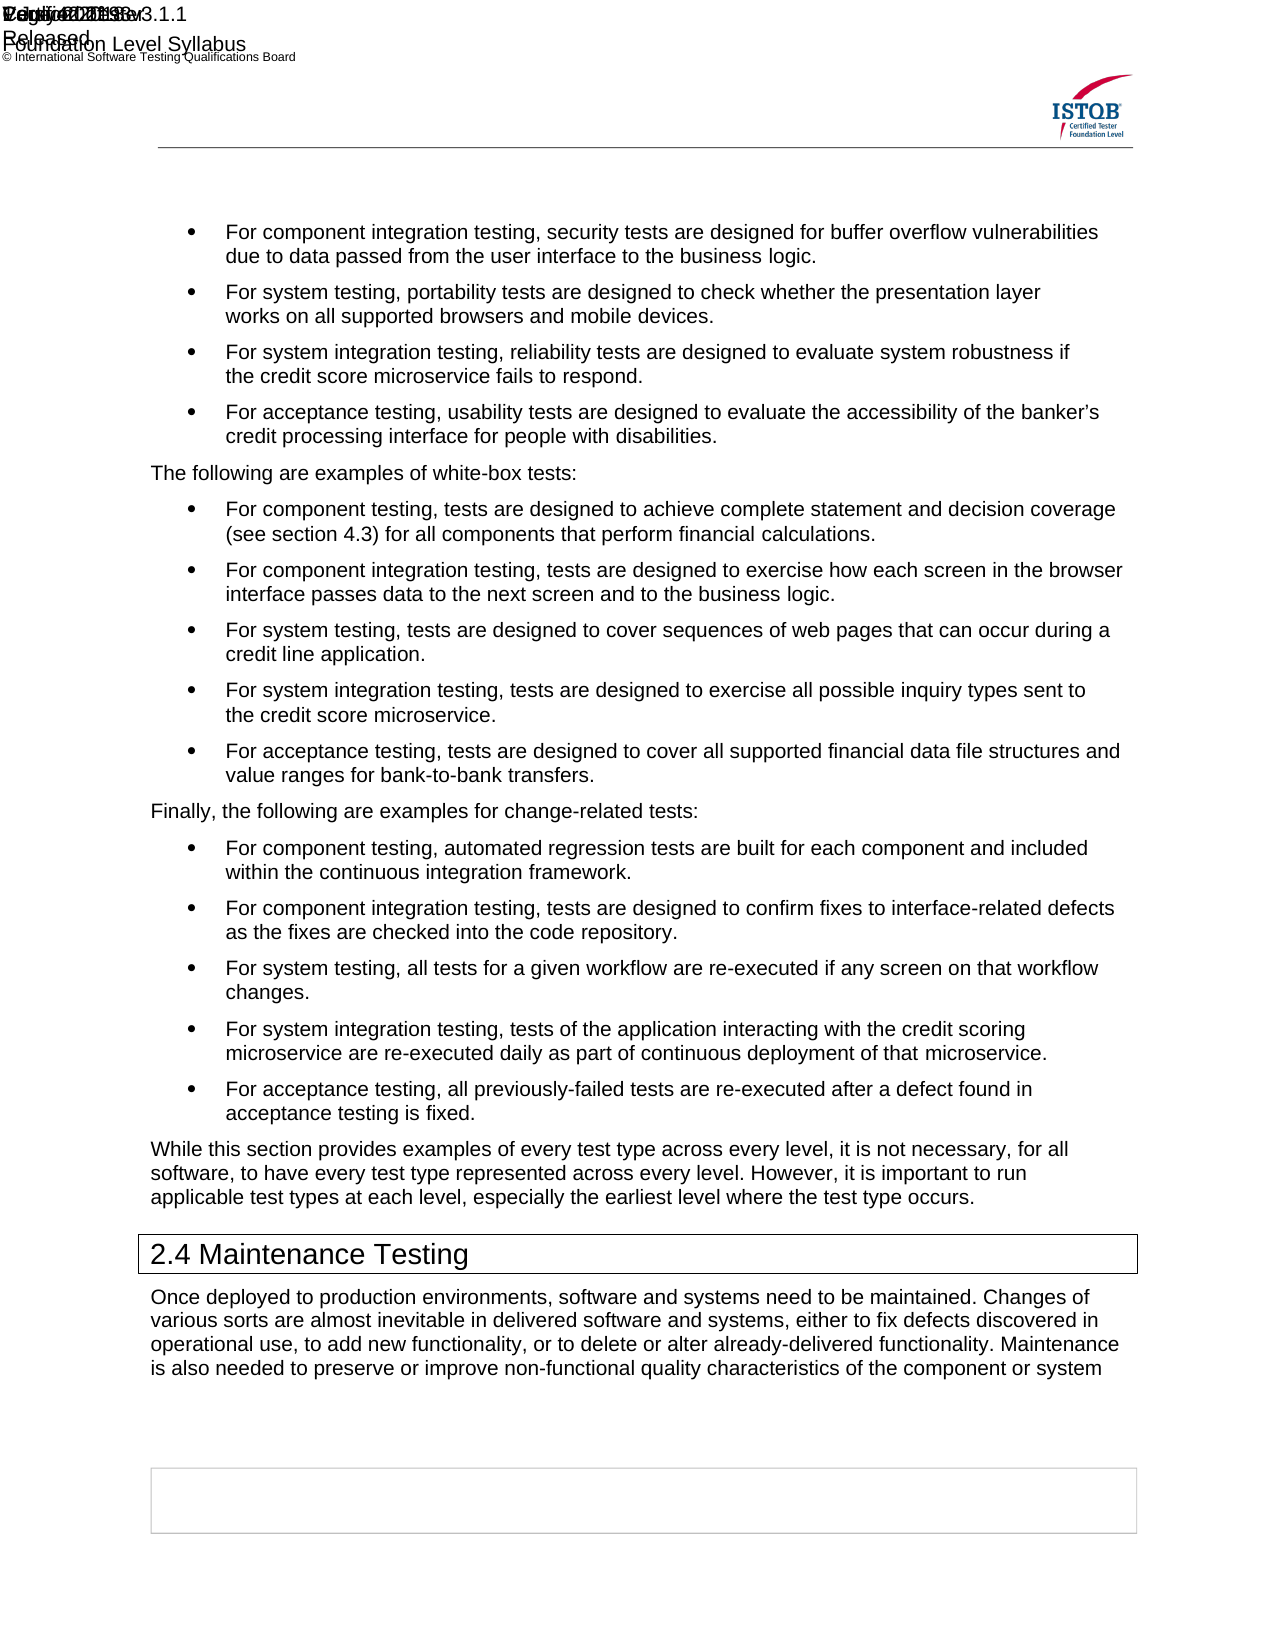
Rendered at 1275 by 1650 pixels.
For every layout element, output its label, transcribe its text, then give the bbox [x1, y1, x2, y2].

list For system integration testing, tests are designed to exercise all possible inquiry types sent to the credit score microservice. [188, 678, 1088, 726]
text Once deployed to production environments, software and systems need to be maintained. Changes of various sorts are almost inevitable in delivered software and systems, either to fix defects discovered in operational use, to add new functionality, or to delete or alter already-delivered functionality. Maintenance is also needed to preserve or improve non-functional quality characteristics of the component or system [150, 1240, 1123, 1379]
list For acceptance testing, all previously-failed tests are re-executed after a defect found in acceptance testing is fixed. [188, 1077, 1034, 1125]
list For component testing, tests are designed to achieve complete statement and decision coverage (see section 4.3) for all components that perform financial calculations. [188, 497, 1118, 545]
list For system integration testing, tests of the application interacting with the credit scoring microservice are re-executed daily as part of continuous deployment of that microservice. [188, 1017, 1048, 1064]
text 2.4 Maintenance Testing [150, 1237, 1137, 1271]
list For system testing, tests are designed to cover sequences of web pages that can occur during a credit line application. [188, 618, 1112, 666]
text The following are examples of white-box tests: [150, 461, 1150, 484]
list For system testing, portability tests are designed to check whether the presentation layer works on all supported browsers and mobile devices. [188, 279, 1042, 328]
list For system testing, all tests for a given workflow are re-executed if any screen on that workflow changes. [188, 956, 1100, 1004]
list For component testing, automated regression tests are built for each component and included within the continuous integration framework. [188, 835, 1090, 883]
list For acceptance testing, usability tests are designed to evaluate the accessibility of the banker’s credit processing interface for people with disabilities. [188, 400, 1102, 448]
text While this section provides examples of every test type across every level, it is not necessary, for all software, to have every test type represented across every level. However, it is important to run applicable test types at each level, especially the earliest level where the test type occurs. [150, 1137, 1072, 1209]
list For component integration testing, security tests are designed for buffer overflow vulnerabilities due to data passed from the user interface to the business logic. [188, 219, 1100, 268]
list For component integration testing, tests are designed to exercise how each screen in the browser interface passes data to the next screen and to the business logic. [188, 558, 1124, 606]
picture [1036, 58, 1148, 161]
list For component integration testing, tests are designed to confirm fixes to interface-related defects as the fixes are checked into the code repository. [188, 896, 1116, 944]
list For system integration testing, reliability tests are designed to evaluate system robustness if the credit score microservice fails to respond. [188, 340, 1071, 388]
text Finally, the following are examples for change-related tests: [150, 799, 1150, 823]
list For acceptance testing, tests are designed to cover all supported financial data file structures and value ranges for bank-to-bank transfers. [188, 739, 1122, 787]
